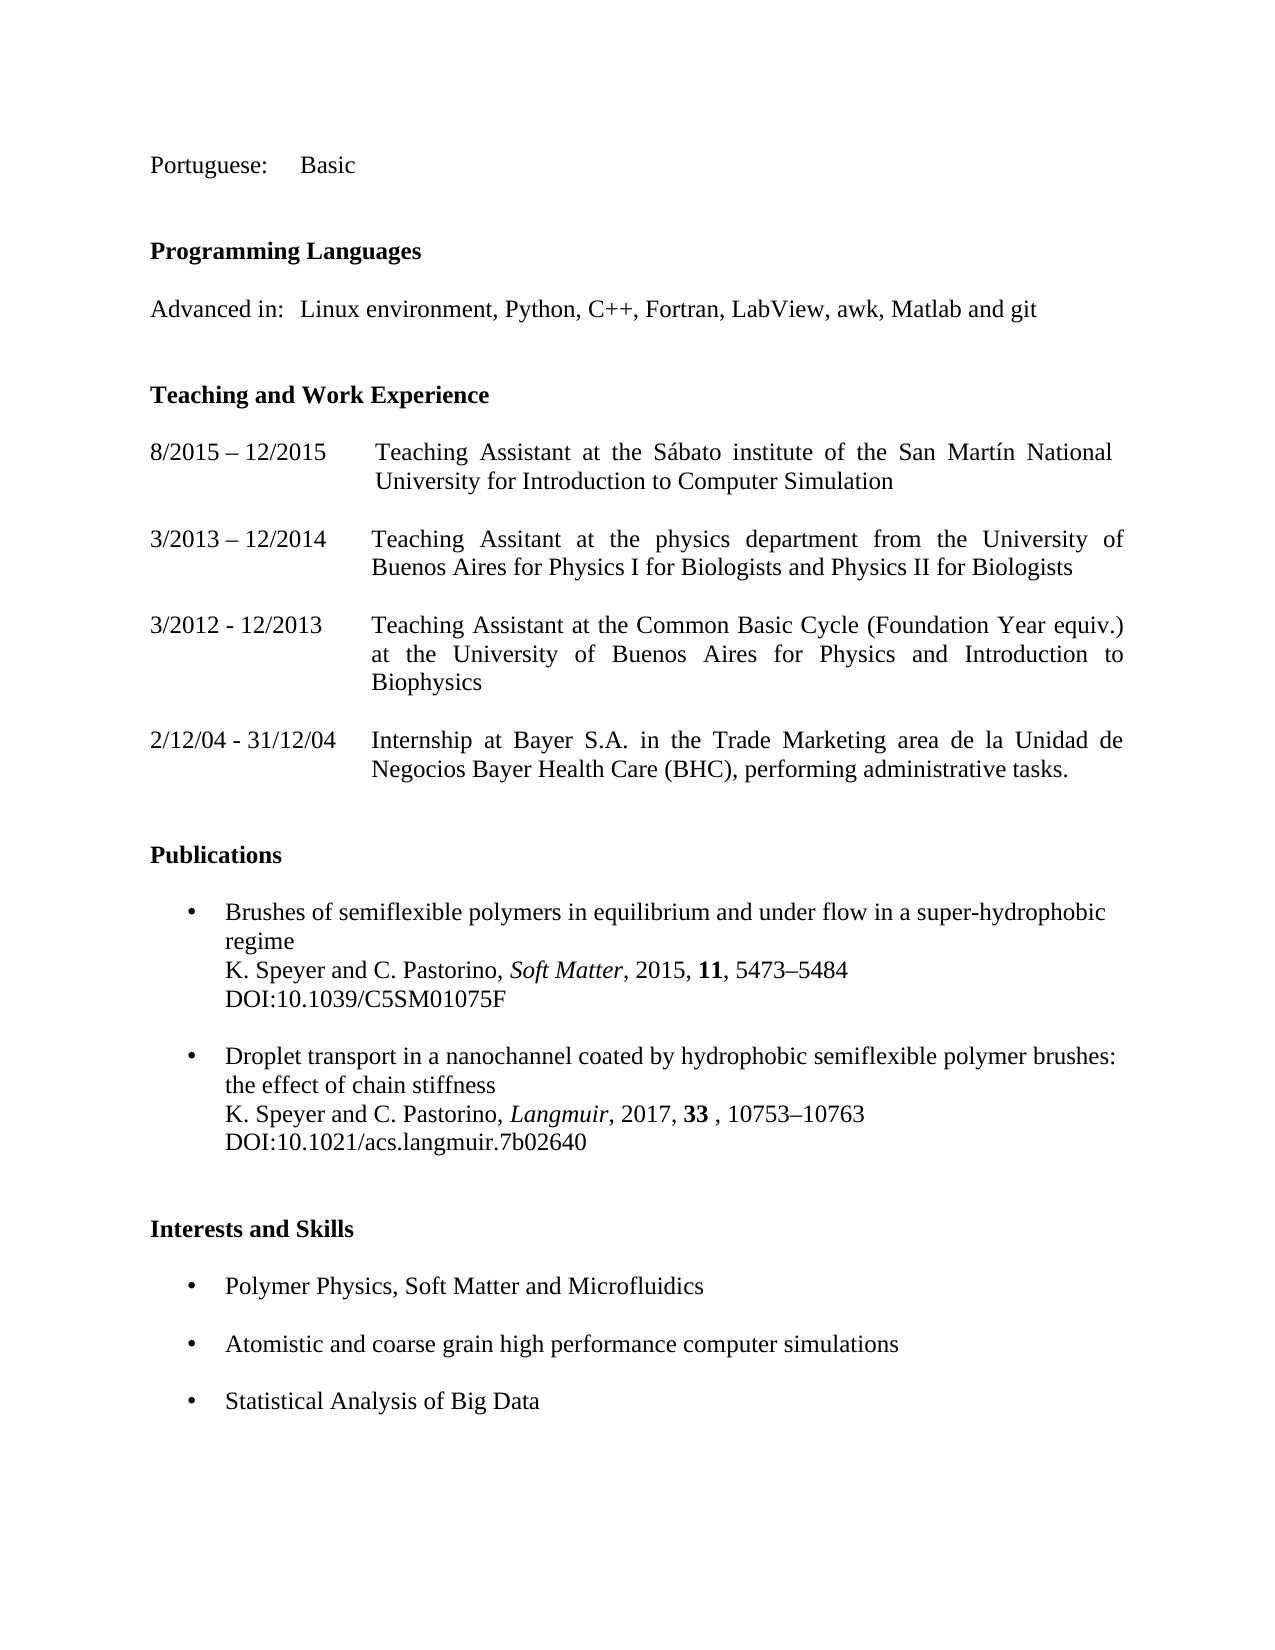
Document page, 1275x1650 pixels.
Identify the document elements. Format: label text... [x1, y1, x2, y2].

text Teaching and Work Experience [150, 380, 1125, 409]
text Portuguese: Basic [150, 150, 1125, 179]
list Statistical Analysis of Big Data [187, 1386, 1125, 1415]
list K. Speyer and C. Pastorino, Soft Matter, 2015, 11, 5473–5484 [187, 955, 1125, 984]
text 3/2012 - 12/2013 Teaching Assistant at the Common Basic Cycle (Foundation Year equiv.) at the University of Buenos Aires for Physics and Introduction to Biophysics [150, 610, 1125, 696]
text Advanced in: Linux environment, Python, C++, Fortran, LabView, awk, Matlab and git [150, 294, 1125, 322]
list K. Speyer and C. Pastorino, Langmuir, 2017, 33 , 10753–10763 [187, 1099, 1125, 1127]
list Brushes of semiflexible polymers in equilibrium and under flow in a super-hydrophobic regime [187, 897, 1125, 955]
text Programming Languages [150, 236, 1125, 265]
text 8/2015 – 12/2015 Teaching Assistant at the Sábato institute of the San Martín National University for Introduction to Computer Simulation [150, 437, 1125, 495]
list Atomistic and coarse grain high performance computer simulations [187, 1329, 1125, 1357]
text Interests and Skills [150, 1214, 1125, 1242]
list Polymer Physics, Soft Matter and Microfluidics [187, 1271, 1125, 1300]
list Droplet transport in a nanochannel coated by hydrophobic semiflexible polymer brushes: the effect of chain stiffness [187, 1041, 1125, 1099]
list DOI:10.1021/acs.langmuir.7b02640 [187, 1127, 1125, 1156]
text 2/12/04 - 31/12/04 Internship at Bayer S.A. in the Trade Marketing area de la Unidad de Negocios Bayer Health Care (BHC), performing administrative tasks. [150, 725, 1125, 782]
text Publications [150, 840, 1125, 869]
list DOI:10.1039/C5SM01075F [187, 984, 1125, 1012]
text 3/2013 – 12/2014 Teaching Assitant at the physics department from the University of Buenos Aires for Physics I for Biologists and Physics II for Biologists [150, 524, 1125, 581]
